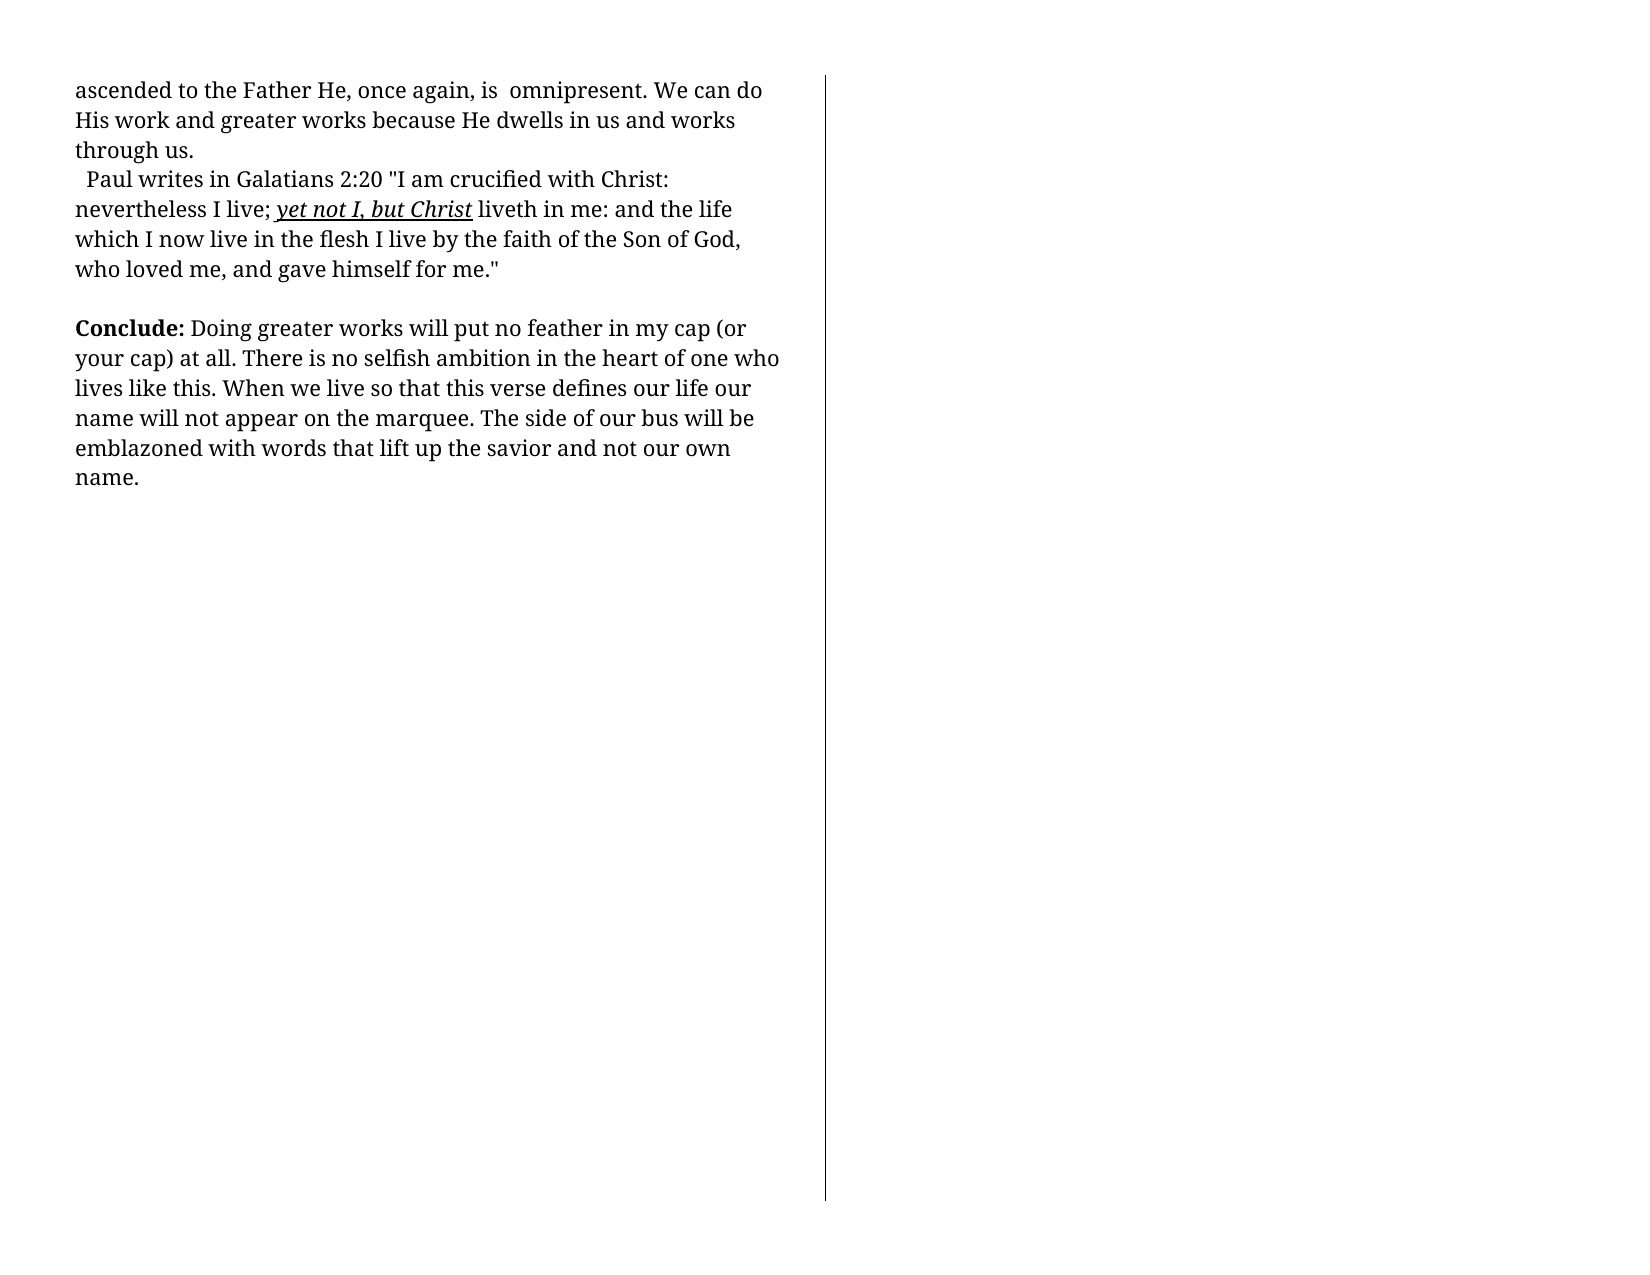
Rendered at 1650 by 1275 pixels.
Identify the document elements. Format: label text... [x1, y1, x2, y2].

text Conclude: Doing greater works will put no feather in my cap (or your cap) at all. There is no selfish ambition in the heart of one who lives like this. When we live so that this verse defines our life our name will not appear on the marquee. The side of our bus will be emblazoned with words that lift up the savior and not our own name. [75, 313, 788, 492]
text Paul writes in Galatians 2:20 "I am crucified with Christ: nevertheless I live; yet not I, but Christ liveth in me: and the life which I now live in the flesh I live by the faith of the Son of God, who loved me, and gave himself for me." [75, 164, 788, 283]
text ascended to the Father He, once again, is omnipresent. We can do His work and greater works because He dwells in us and works through us. [75, 75, 788, 164]
